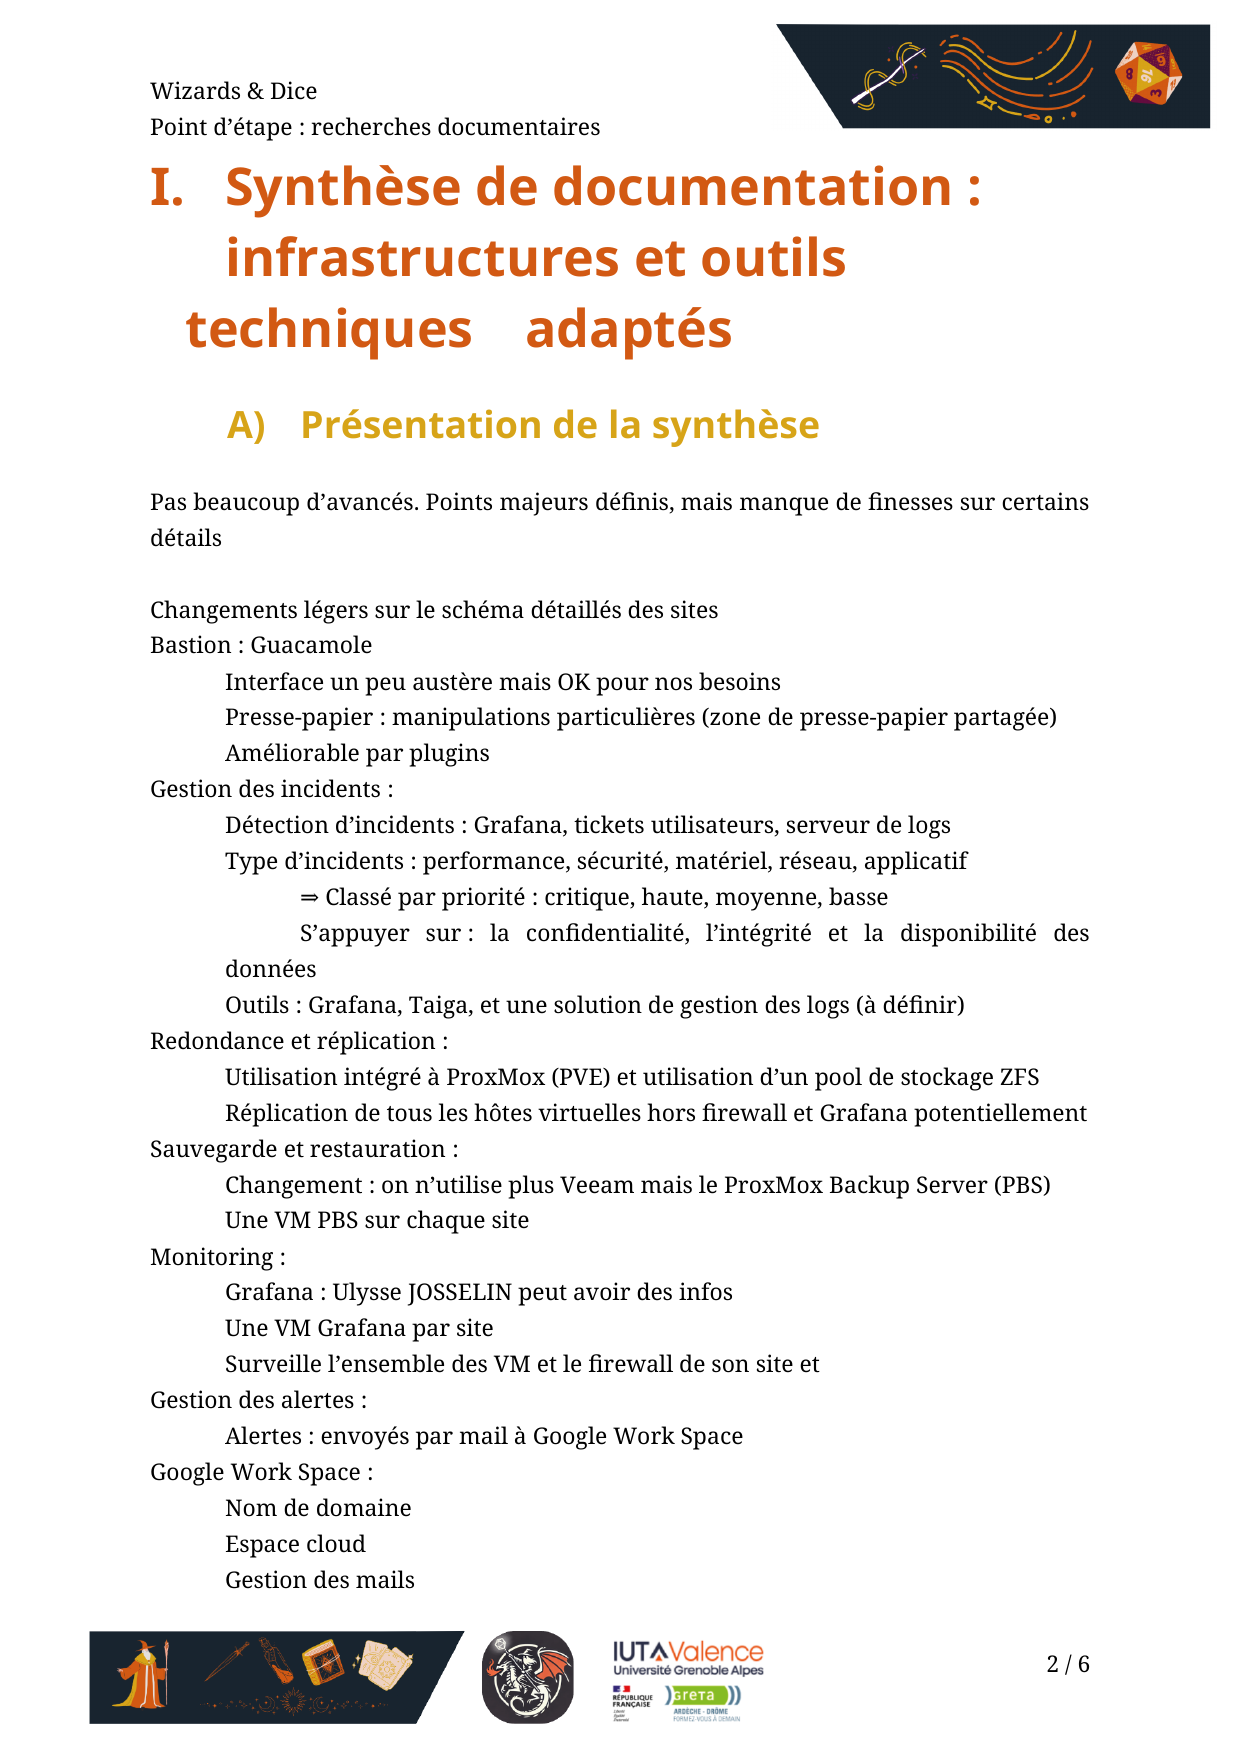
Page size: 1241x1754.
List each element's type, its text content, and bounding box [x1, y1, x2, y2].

text Interface un peu austère mais OK pour nos besoins [225, 665, 1090, 697]
text Une VM PBS sur chaque site [225, 1204, 1090, 1236]
text S’appuyer sur : la confidentialité, l’intégrité et la disponibilité des données [225, 917, 1090, 984]
text Changements légers sur le schéma détaillés des sites [150, 593, 1090, 625]
text Améliorable par plugins [225, 737, 1090, 768]
text Nom de domaine [225, 1492, 1090, 1523]
text Une VM Grafana par site [225, 1312, 1090, 1343]
text Utilisation intégré à ProxMox (PVE) et utilisation d’un pool de stockage ZFS [225, 1061, 1090, 1092]
text Gestion des mails [225, 1564, 1090, 1595]
text Presse-papier : manipulations particulières (zone de presse-papier partagée) [225, 701, 1090, 733]
text Pas beaucoup d’avancés. Points majeurs définis, mais manque de finesses sur certains détails [150, 486, 1090, 553]
text Google Work Space : [150, 1456, 1090, 1487]
text Réplication de tous les hôtes virtuelles hors firewall et Grafana potentiellement [225, 1097, 1090, 1128]
text Sauvegarde et restauration : [150, 1133, 1090, 1164]
text Bastion : Guacamole [150, 629, 1090, 661]
text Type d’incidents : performance, sécurité, matériel, réseau, applicatif [225, 845, 1090, 876]
text Redondance et réplication : [150, 1025, 1090, 1056]
text Gestion des incidents : [150, 773, 1090, 804]
text Changement : on n’utilise plus Veeam mais le ProxMox Backup Server (PBS) [225, 1168, 1090, 1200]
text Espace cloud [225, 1528, 1090, 1559]
text ⇒ Classé par priorité : critique, haute, moyenne, basse [225, 881, 1090, 912]
text Grafana : Ulysse JOSSELIN peut avoir des infos [225, 1276, 1090, 1308]
text Surveille l’ensemble des VM et le firewall de son site et [225, 1348, 1090, 1379]
text Monitoring : [150, 1240, 1090, 1272]
subtitle Synthèse de documentation : infrastructures et outils techniques adaptés [150, 150, 1090, 363]
picture [771, 21, 1218, 131]
text Outils : Grafana, Taiga, et une solution de gestion des logs (à définir) [225, 989, 1090, 1020]
text Gestion des alertes : [150, 1384, 1090, 1415]
picture [81, 1620, 788, 1733]
subtitle Présentation de la synthèse [227, 399, 1090, 450]
text Alertes : envoyés par mail à Google Work Space [225, 1420, 1090, 1451]
text Détection d’incidents : Grafana, tickets utilisateurs, serveur de logs [225, 809, 1090, 840]
